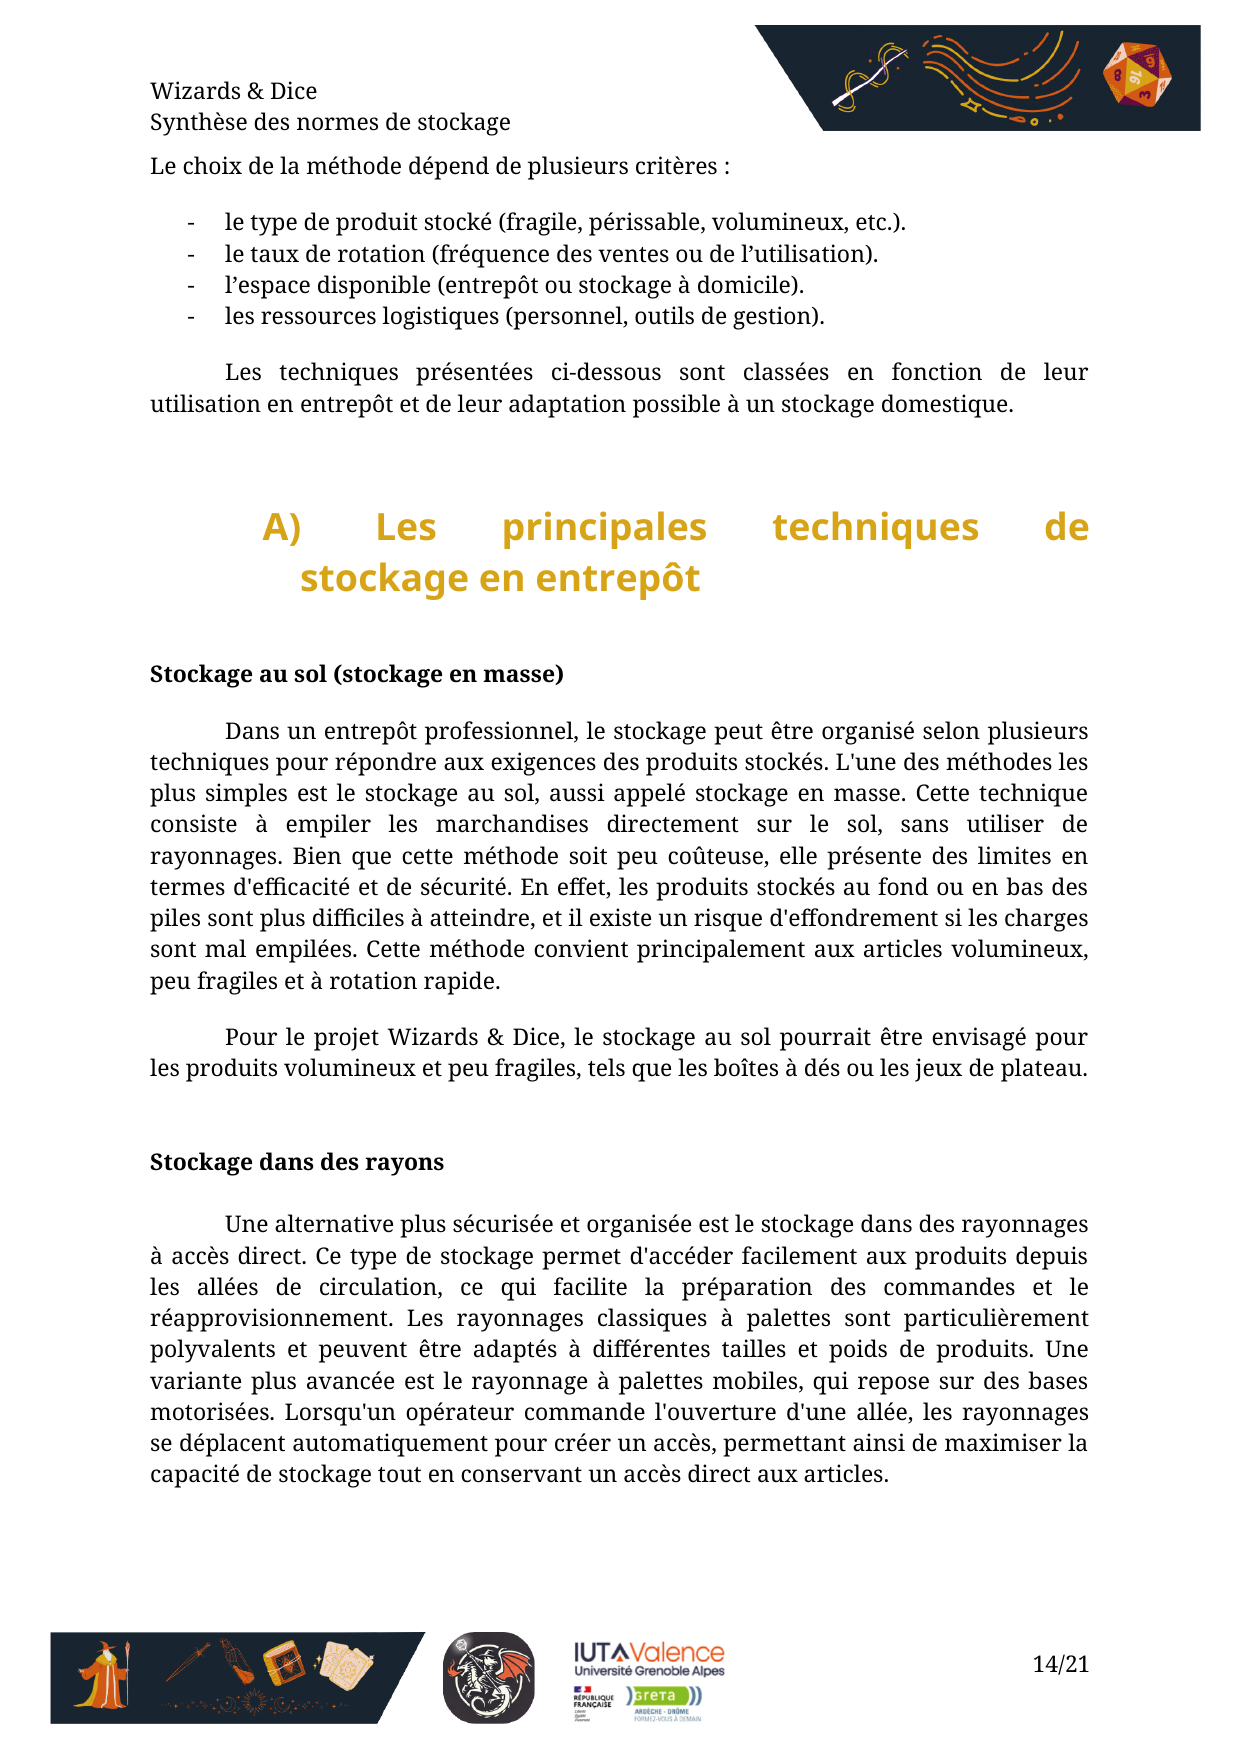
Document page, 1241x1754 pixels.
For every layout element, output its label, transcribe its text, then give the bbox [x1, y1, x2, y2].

text Pour le projet Wizards & Dice, le stockage au sol pourrait être envisagé pour les produits volumineux et peu fragiles, tels que les boîtes à dés ou les jeux de plateau. [150, 1021, 1090, 1083]
list le type de produit stocké (fragile, périssable, volumineux, etc.). [187, 206, 1090, 237]
list l’espace disponible (entrepôt ou stockage à domicile). [187, 269, 1090, 300]
text Stockage au sol (stockage en masse) [150, 658, 1090, 689]
list les ressources logistiques (personnel, outils de gestion). [187, 300, 1090, 331]
text Une alternative plus sécurisée et organisée est le stockage dans des rayonnages à accès direct. Ce type de stockage permet d'accéder facilement aux produits depuis les allées de circulation, ce qui facilite la préparation des commandes et le réapprovisionnement. Les rayonnages classiques à palettes sont particulièrement polyvalents et peuvent être adaptés à différentes tailles et poids de produits. Une variante plus avancée est le rayonnage à palettes mobiles, qui repose sur des bases motorisées. Lorsqu'un opérateur commande l'ouverture d'une allée, les rayonnages se déplacent automatiquement pour créer un accès, permettant ainsi de maximiser la capacité de stockage tout en conservant un accès direct aux articles. [150, 1208, 1090, 1489]
text Le choix de la méthode dépend de plusieurs critères : [150, 150, 1090, 181]
picture [42, 1628, 749, 1733]
list le taux de rotation (fréquence des ventes ou de l’utilisation). [187, 237, 1090, 269]
text Dans un entrepôt professionnel, le stockage peut être organisé selon plusieurs techniques pour répondre aux exigences des produits stockés. L'une des méthodes les plus simples est le stockage au sol, aussi appelé stockage en masse. Cette technique consiste à empiler les marchandises directement sur le sol, sans utiliser de rayonnages. Bien que cette méthode soit peu coûteuse, elle présente des limites en termes d'efficacité et de sécurité. En effet, les produits stockés au fond ou en bas des piles sont plus difficiles à atteindre, et il existe un risque d'effondrement si les charges sont mal empilées. Cette méthode convient principalement aux articles volumineux, peu fragiles et à rotation rapide. [150, 714, 1090, 996]
picture [748, 25, 1214, 132]
subtitle Les principales techniques de stockage en entrepôt [262, 500, 1090, 602]
text Les techniques présentées ci-dessous sont classées en fonction de leur utilisation en entrepôt et de leur adaptation possible à un stockage domestique. [150, 356, 1090, 419]
text Stockage dans des rayons [150, 1146, 1090, 1177]
